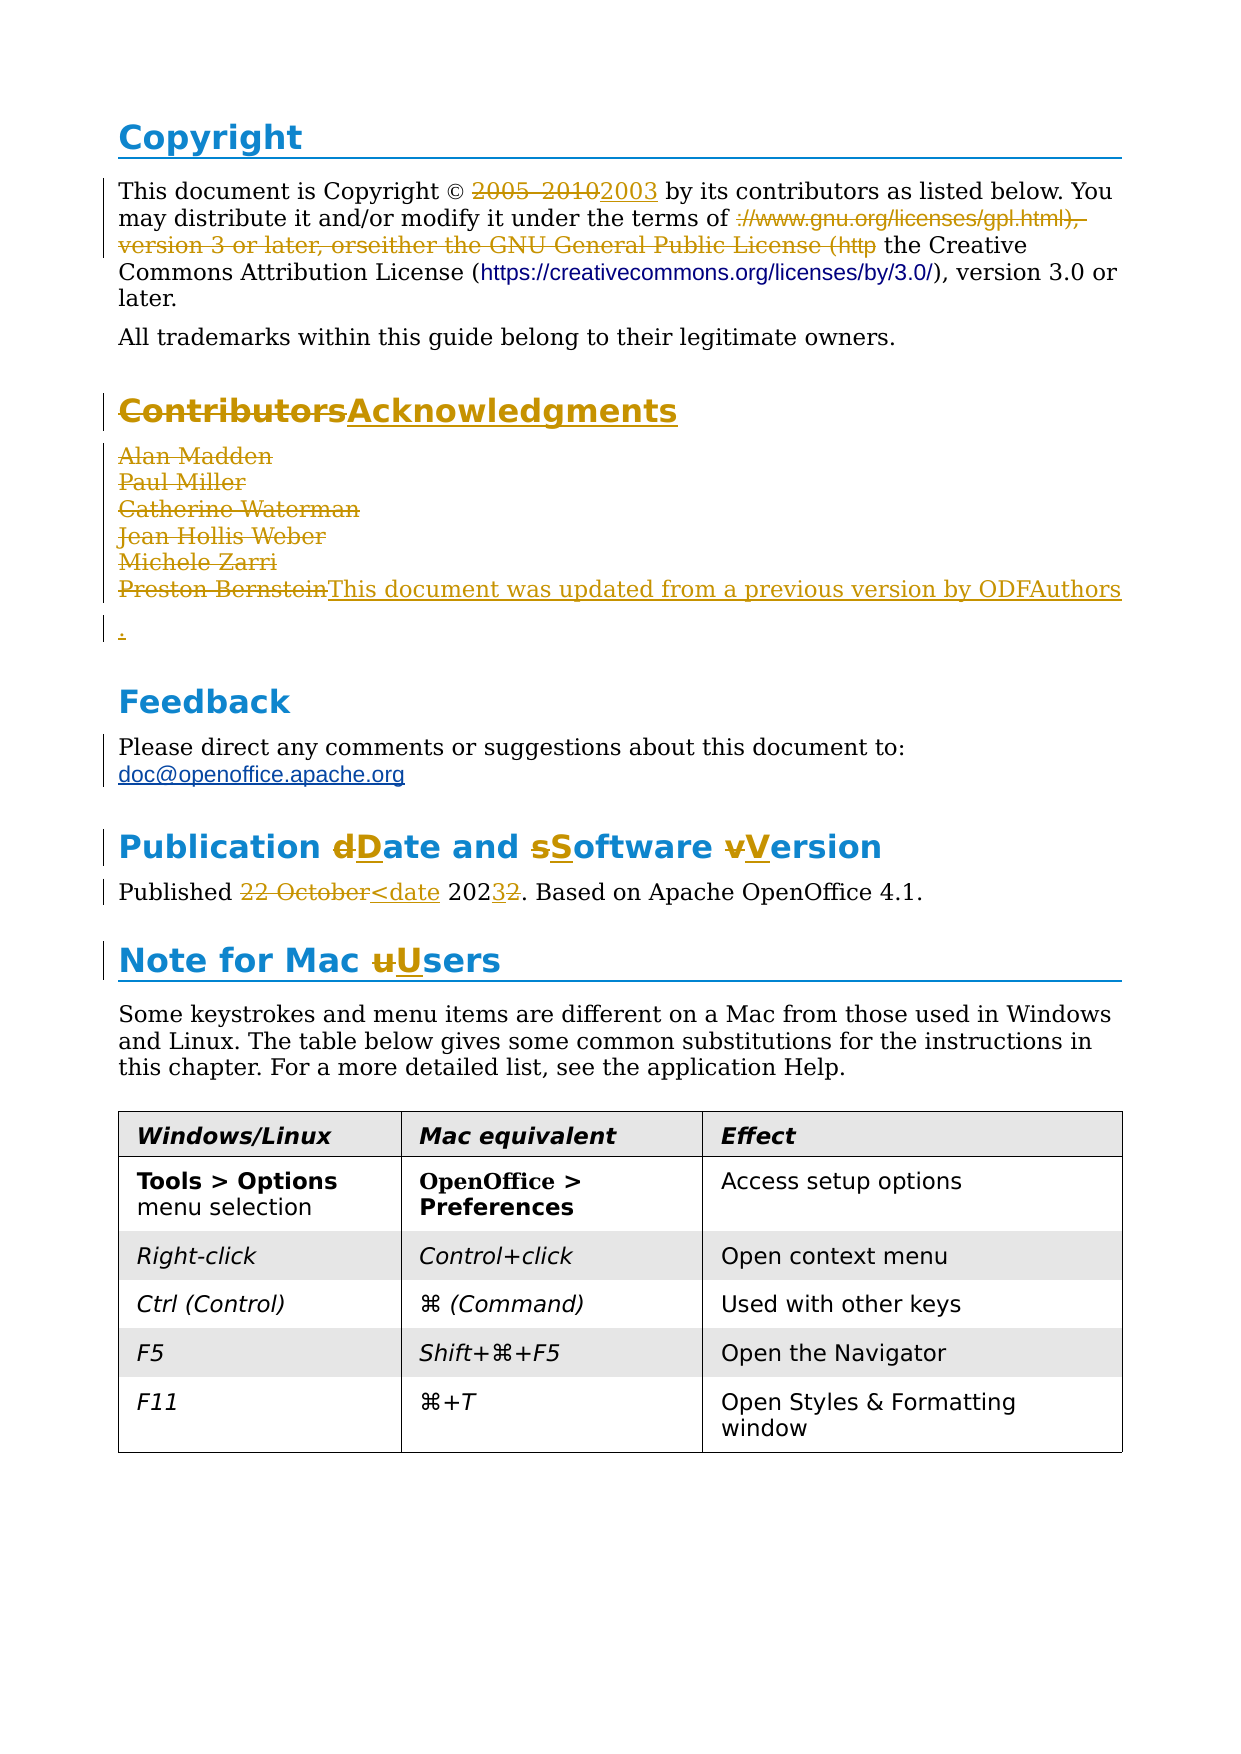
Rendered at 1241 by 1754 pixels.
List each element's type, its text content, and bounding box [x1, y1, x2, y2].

table_cell F11 [119, 1377, 401, 1452]
table_cell Right-click [119, 1231, 401, 1280]
table_cell OpenOffice > Preferences [402, 1157, 702, 1231]
subtitle Note for Mac Users [118, 941, 1122, 980]
table_header Mac equivalent [402, 1112, 702, 1156]
table_cell Access setup options [703, 1157, 1122, 1231]
table_cell Tools > Options menu selection [119, 1157, 401, 1231]
table_cell z+T [402, 1377, 702, 1452]
text Acknowledgments [118, 393, 1122, 431]
table_header Windows/Linux [119, 1112, 401, 1156]
subtitle Copyright [118, 118, 1122, 157]
table_cell Open context menu [703, 1231, 1122, 1280]
text This document is Copyright © 2003 by its contributors as listed below. You may distribute it and/or modify it under the terms of the Creative Commons Attribution License (https://creativecommons.org/licenses/by/3.0/), version 3.0 or later. [118, 178, 1122, 312]
table_cell Used with other keys [703, 1280, 1122, 1328]
text All trademarks within this guide belong to their legitimate owners. [118, 324, 1122, 351]
table_cell Control+click [402, 1231, 702, 1280]
table_cell Open the Navigator [703, 1328, 1122, 1377]
table_cell Open Styles & Formatting window [703, 1377, 1122, 1452]
table_cell Shift+z+F5 [402, 1328, 702, 1377]
text . [118, 615, 1122, 642]
text Feedback [118, 684, 1122, 721]
text Published <date 2023. Based on Apache OpenOffice 4.1. [118, 879, 1122, 905]
table_header Effect [703, 1112, 1122, 1156]
table_cell z (Command) [402, 1280, 702, 1328]
text Some keystrokes and menu items are different on a Mac from those used in Windows and Linux. The table below gives some common substitutions for the instructions in this chapter. For a more detailed list, see the application Help. [118, 1001, 1122, 1081]
text This document was updated from a previous version by ODFAuthors [118, 443, 1122, 603]
text Publication Date and Software Version [118, 829, 1122, 866]
text Please direct any comments or suggestions about this document to: doc@openoffice.apache.org [118, 734, 1122, 787]
table_cell F5 [119, 1328, 401, 1377]
table_cell Ctrl (Control) [119, 1280, 401, 1328]
